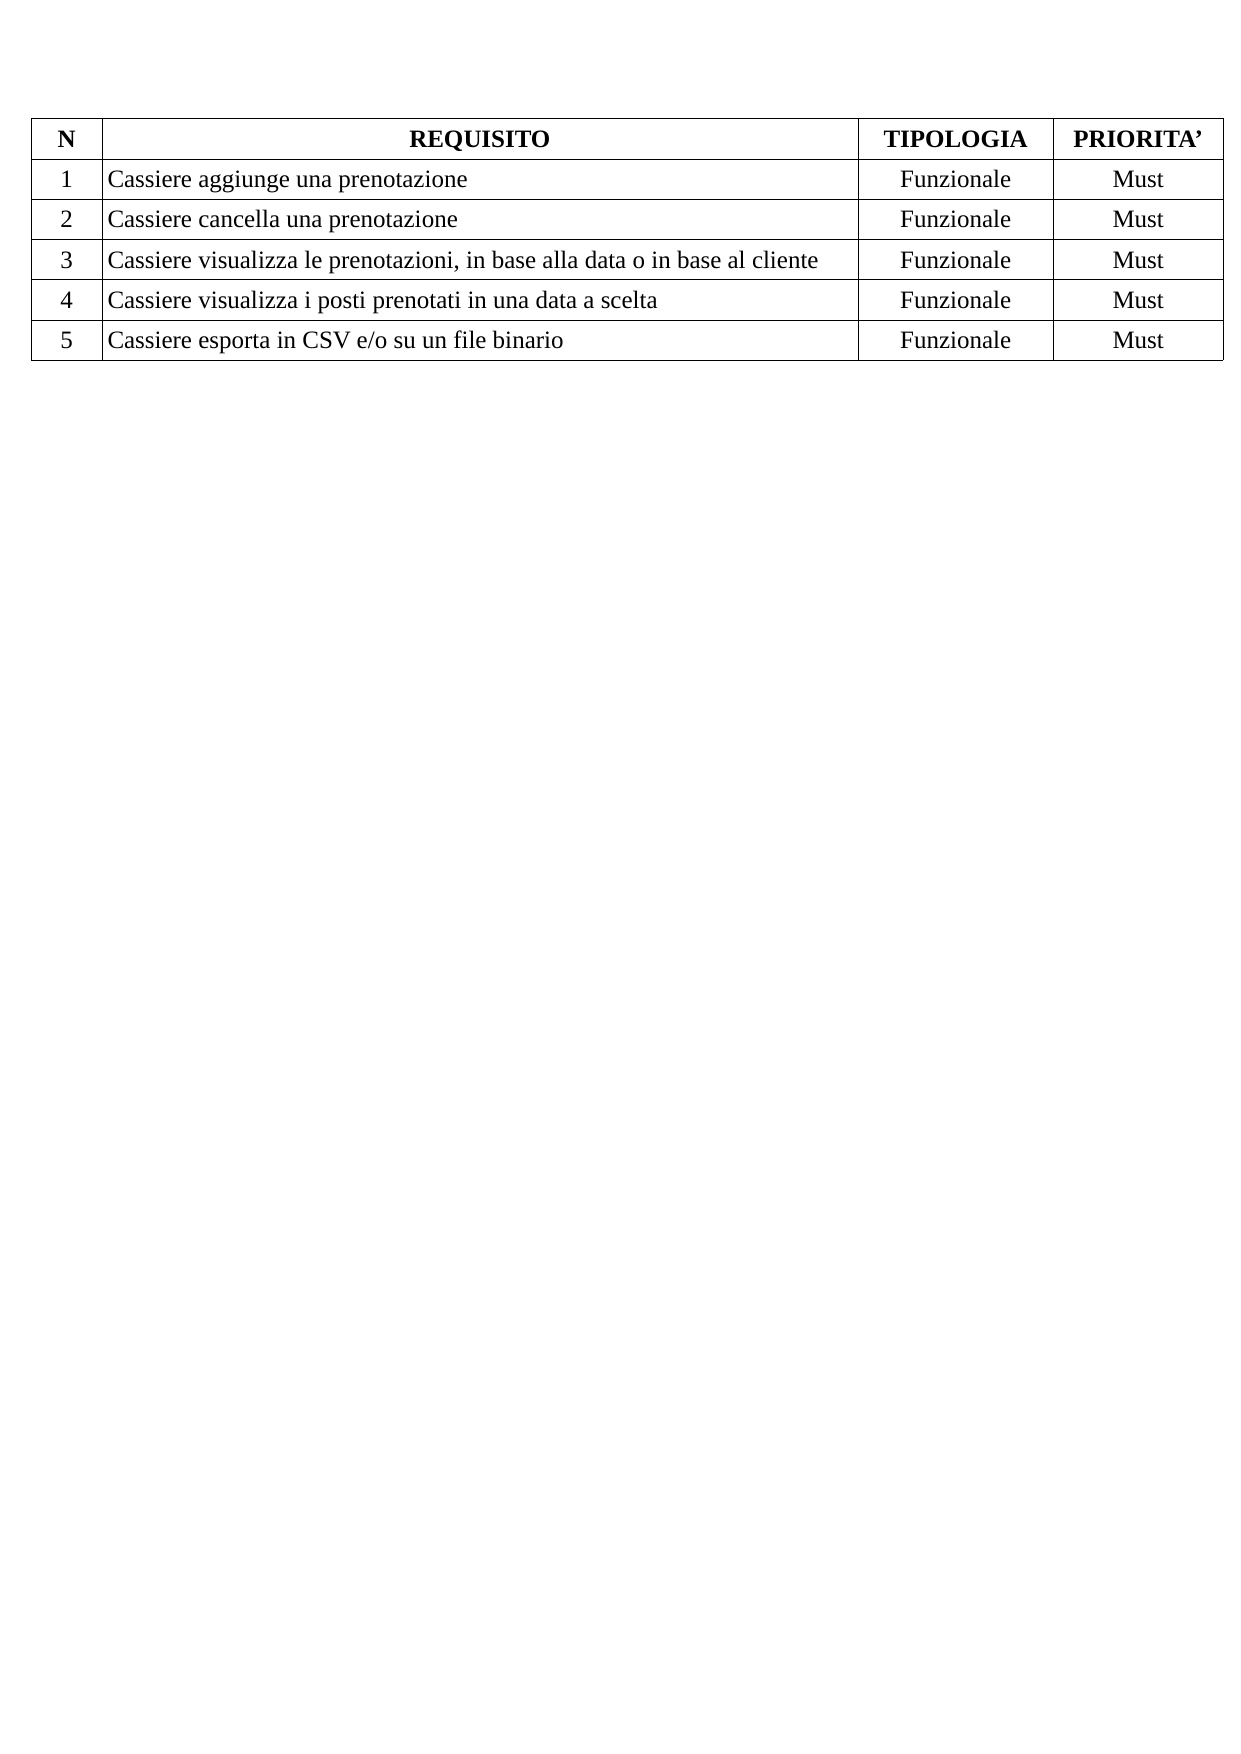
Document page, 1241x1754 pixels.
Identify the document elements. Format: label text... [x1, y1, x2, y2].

table_cell Must [1054, 321, 1223, 360]
table_cell Cassiere esporta in CSV e/o su un file binario [103, 321, 858, 360]
table_cell 4 [32, 280, 102, 320]
table_header TIPOLOGIA [859, 119, 1053, 158]
table_header N [32, 119, 102, 158]
table_cell 5 [32, 321, 102, 360]
table_cell Funzionale [859, 321, 1053, 360]
table_cell Funzionale [859, 280, 1053, 320]
table_cell Must [1054, 280, 1223, 320]
table_header REQUISITO [103, 119, 858, 158]
table_cell Must [1054, 240, 1223, 279]
table_cell Funzionale [859, 160, 1053, 199]
table_cell Cassiere visualizza le prenotazioni, in base alla data o in base al cliente [103, 240, 858, 279]
table_cell Cassiere cancella una prenotazione [103, 200, 858, 239]
table_cell Must [1054, 160, 1223, 199]
table_cell Funzionale [859, 200, 1053, 239]
table_cell Cassiere visualizza i posti prenotati in una data a scelta [103, 280, 858, 320]
table_cell Must [1054, 200, 1223, 239]
table_cell Cassiere aggiunge una prenotazione [103, 160, 858, 199]
table_cell 2 [32, 200, 102, 239]
table_cell 3 [32, 240, 102, 279]
table_cell Funzionale [859, 240, 1053, 279]
table_header PRIORITA’ [1054, 119, 1223, 158]
table_cell 1 [32, 160, 102, 199]
